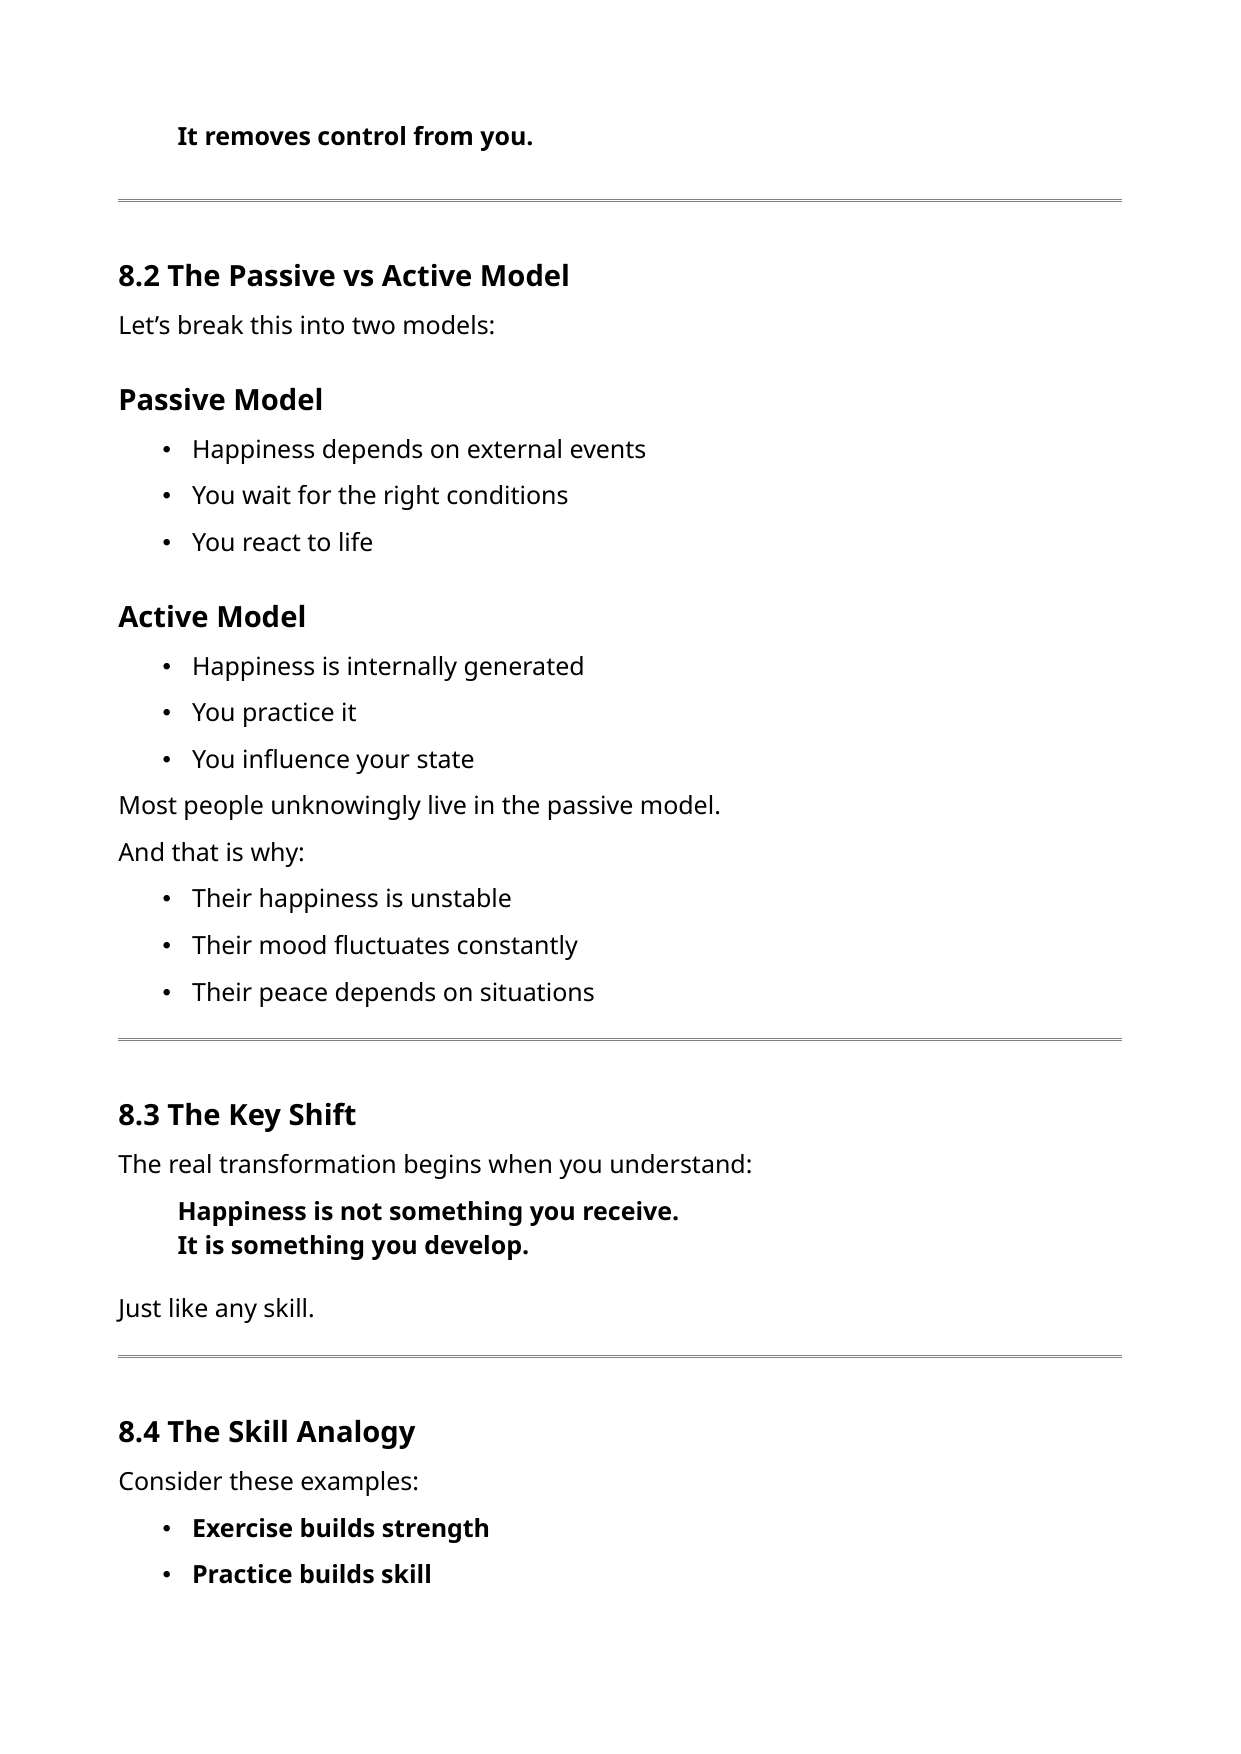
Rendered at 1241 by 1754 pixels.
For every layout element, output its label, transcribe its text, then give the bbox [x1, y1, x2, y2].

subtitle 8.3 The Key Shift [118, 1095, 1122, 1134]
list Practice builds skill [162, 1557, 1122, 1591]
list Their happiness is unstable [162, 881, 1122, 915]
text It removes control from you. [177, 118, 1063, 152]
text Most people unknowingly live in the passive model. [118, 788, 1122, 822]
text Happiness is not something you receive. It is something you develop. [177, 1193, 1063, 1262]
list Their peace depends on situations [162, 974, 1122, 1008]
list You wait for the right conditions [162, 478, 1122, 512]
subtitle 8.2 The Passive vs Active Model [118, 256, 1122, 295]
text Consider these examples: [118, 1464, 1122, 1498]
list Happiness depends on external events [162, 431, 1122, 466]
list Exercise builds strength [162, 1510, 1122, 1544]
text And that is why: [118, 834, 1122, 869]
list You influence your state [162, 741, 1122, 776]
list Happiness is internally generated [162, 648, 1122, 682]
subtitle Active Model [118, 596, 1122, 636]
subtitle 8.4 The Skill Analogy [118, 1411, 1122, 1451]
list You react to life [162, 524, 1122, 559]
text The real transformation begins when you understand: [118, 1147, 1122, 1181]
text Let’s break this into two models: [118, 308, 1122, 342]
subtitle Passive Model [118, 379, 1122, 419]
list You practice it [162, 695, 1122, 729]
text Just like any skill. [118, 1291, 1122, 1325]
list Their mood fluctuates constantly [162, 928, 1122, 962]
